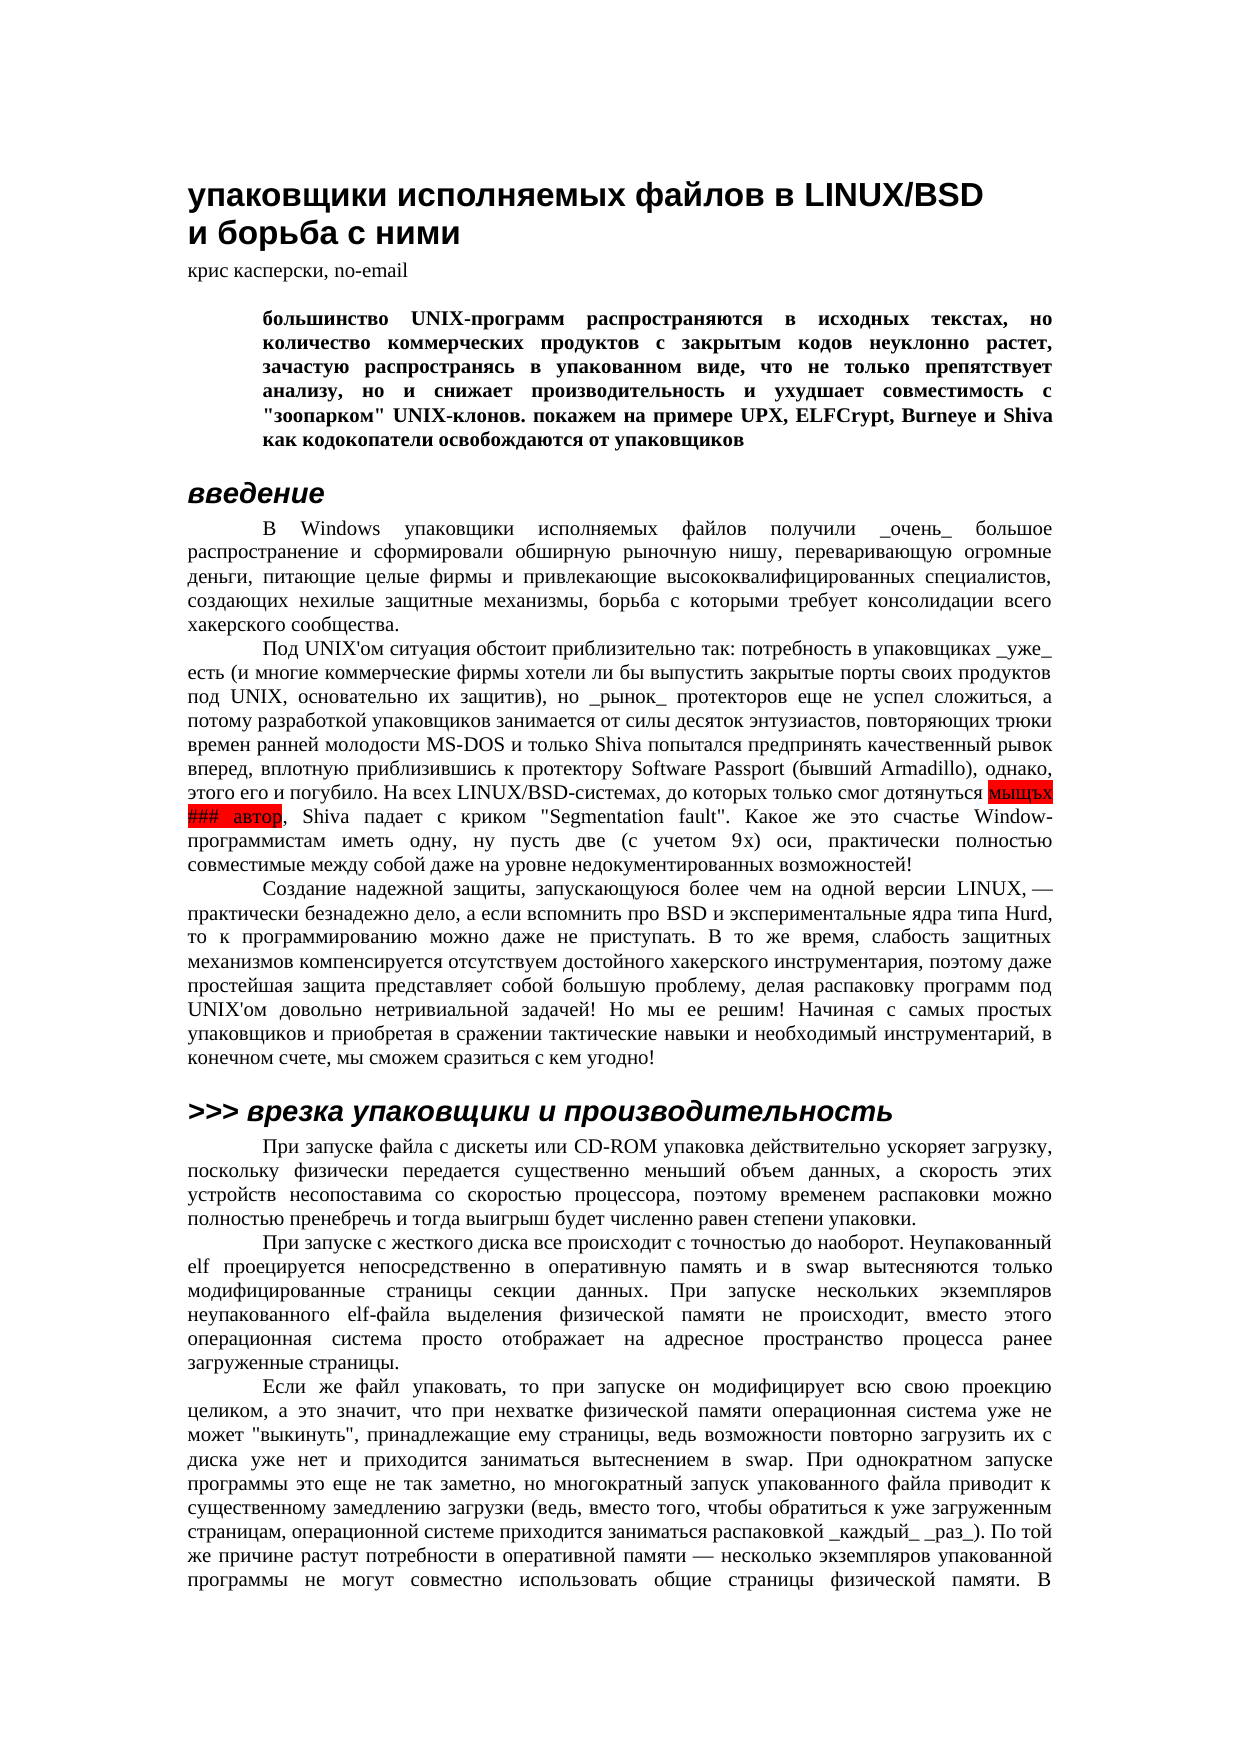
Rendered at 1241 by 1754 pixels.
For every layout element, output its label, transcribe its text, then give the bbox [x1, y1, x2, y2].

text крис касперски, no-email [187, 258, 1053, 282]
text Под UNIX'ом ситуация обстоит приблизительно так: потребность в упаковщиках _уже_ есть (и многие коммерческие фирмы хотели ли бы выпустить закрытые порты своих продуктов под UNIX, основательно их защитив), но _рынок_ протекторов еще не успел сложиться, а потому разработкой упаковщиков занимается от силы десяток энтузиастов, повторяющих трюки времен ранней молодости MS-DOS и только Shiva попытался предпринять качественный рывок вперед, вплотную приблизившись к протектору Software Passport (бывший Armadillo), однако, этого его и погубило. На всех LINUX/BSD-системах, до которых только смог дотянуться мыщъх ### автор, Shiva падает с криком "Segmentation fault". Какое же это счастье Window-программистам иметь одну, ну пусть две (с учетом 9x) оси, практически полностью совместимые между собой даже на уровне недокументированных возможностей! [187, 636, 1053, 876]
text При запуске файла с дискеты или CD-ROM упаковка действительно ускоряет загрузку, поскольку физически передается существенно меньший объем данных, а скорость этих устройств несопоставима со скоростью процессора, поэтому временем распаковки можно полностью пренебречь и тогда выигрыш будет численно равен степени упаковки. [187, 1134, 1053, 1230]
subtitle упаковщики исполняемых файлов в LINUX/BSD и борьба с ними [187, 175, 1053, 252]
subtitle >>> врезка упаковщики и производительность [187, 1094, 1053, 1127]
text В Windows упаковщики исполняемых файлов получили _очень_ большое распространение и сформировали обширную рыночную нишу, переваривающую огромные деньги, питающие целые фирмы и привлекающие высококвалифицированных специалистов, создающих нехилые защитные механизмы, борьба с которыми требует консолидации всего хакерского сообщества. [187, 515, 1053, 636]
text большинство UNIX-программ распространяются в исходных текстах, но количество коммерческих продуктов с закрытым кодов неуклонно растет, зачастую распространясь в упакованном виде, что не только препятствует анализу, но и снижает производительность и ухудшает совместимость с "зоопарком" UNIX-клонов. покажем на примере UPX, ELFCrypt, Burneye и Shiva как кодокопатели освобождаются от упаковщиков [262, 306, 1053, 451]
text При запуске с жесткого диска все происходит с точностью до наоборот. Неупакованный elf проецируется непосредственно в оперативную память и в swap вытесняются только модифицированные страницы секции данных. При запуске нескольких экземпляров неупакованного elf-файла выделения физической памяти не происходит, вместо этого операционная система просто отображает на адресное пространство процесса ранее загруженные страницы. [187, 1230, 1053, 1374]
subtitle введение [187, 476, 1053, 509]
text Создание надежной защиты, запускающуюся более чем на одной версии LINUX, — практически безнадежно дело, а если вспомнить про BSD и экспериментальные ядра типа Hurd, то к программированию можно даже не приступать. В то же время, слабость защитных механизмов компенсируется отсутствуем достойного хакерского инструментария, поэтому даже простейшая защита представляет собой большую проблему, делая распаковку программ под UNIX'ом довольно нетривиальной задачей! Но мы ее решим! Начиная с самых простых упаковщиков и приобретая в сражении тактические навыки и необходимый инструментарий, в конечном счете, мы сможем сразиться с кем угодно! [187, 876, 1053, 1069]
text Если же файл упаковать, то при запуске он модифицирует всю свою проекцию целиком, а это значит, что при нехватке физической памяти операционная система уже не может "выкинуть", принадлежащие ему страницы, ведь возможности повторно загрузить их с диска уже нет и приходится заниматься вытеснением в swap. При однократном запуске программы это еще не так заметно, но многократный запуск упакованного файла приводит к существенному замедлению загрузки (ведь, вместо того, чтобы обратиться к уже загруженным страницам, операционной системе приходится заниматься распаковкой _каждый_ _раз_). По той же причине растут потребности в оперативной памяти — несколько экземпляров упакованной программы не могут совместно использовать общие страницы физической памяти. В [187, 1374, 1053, 1591]
